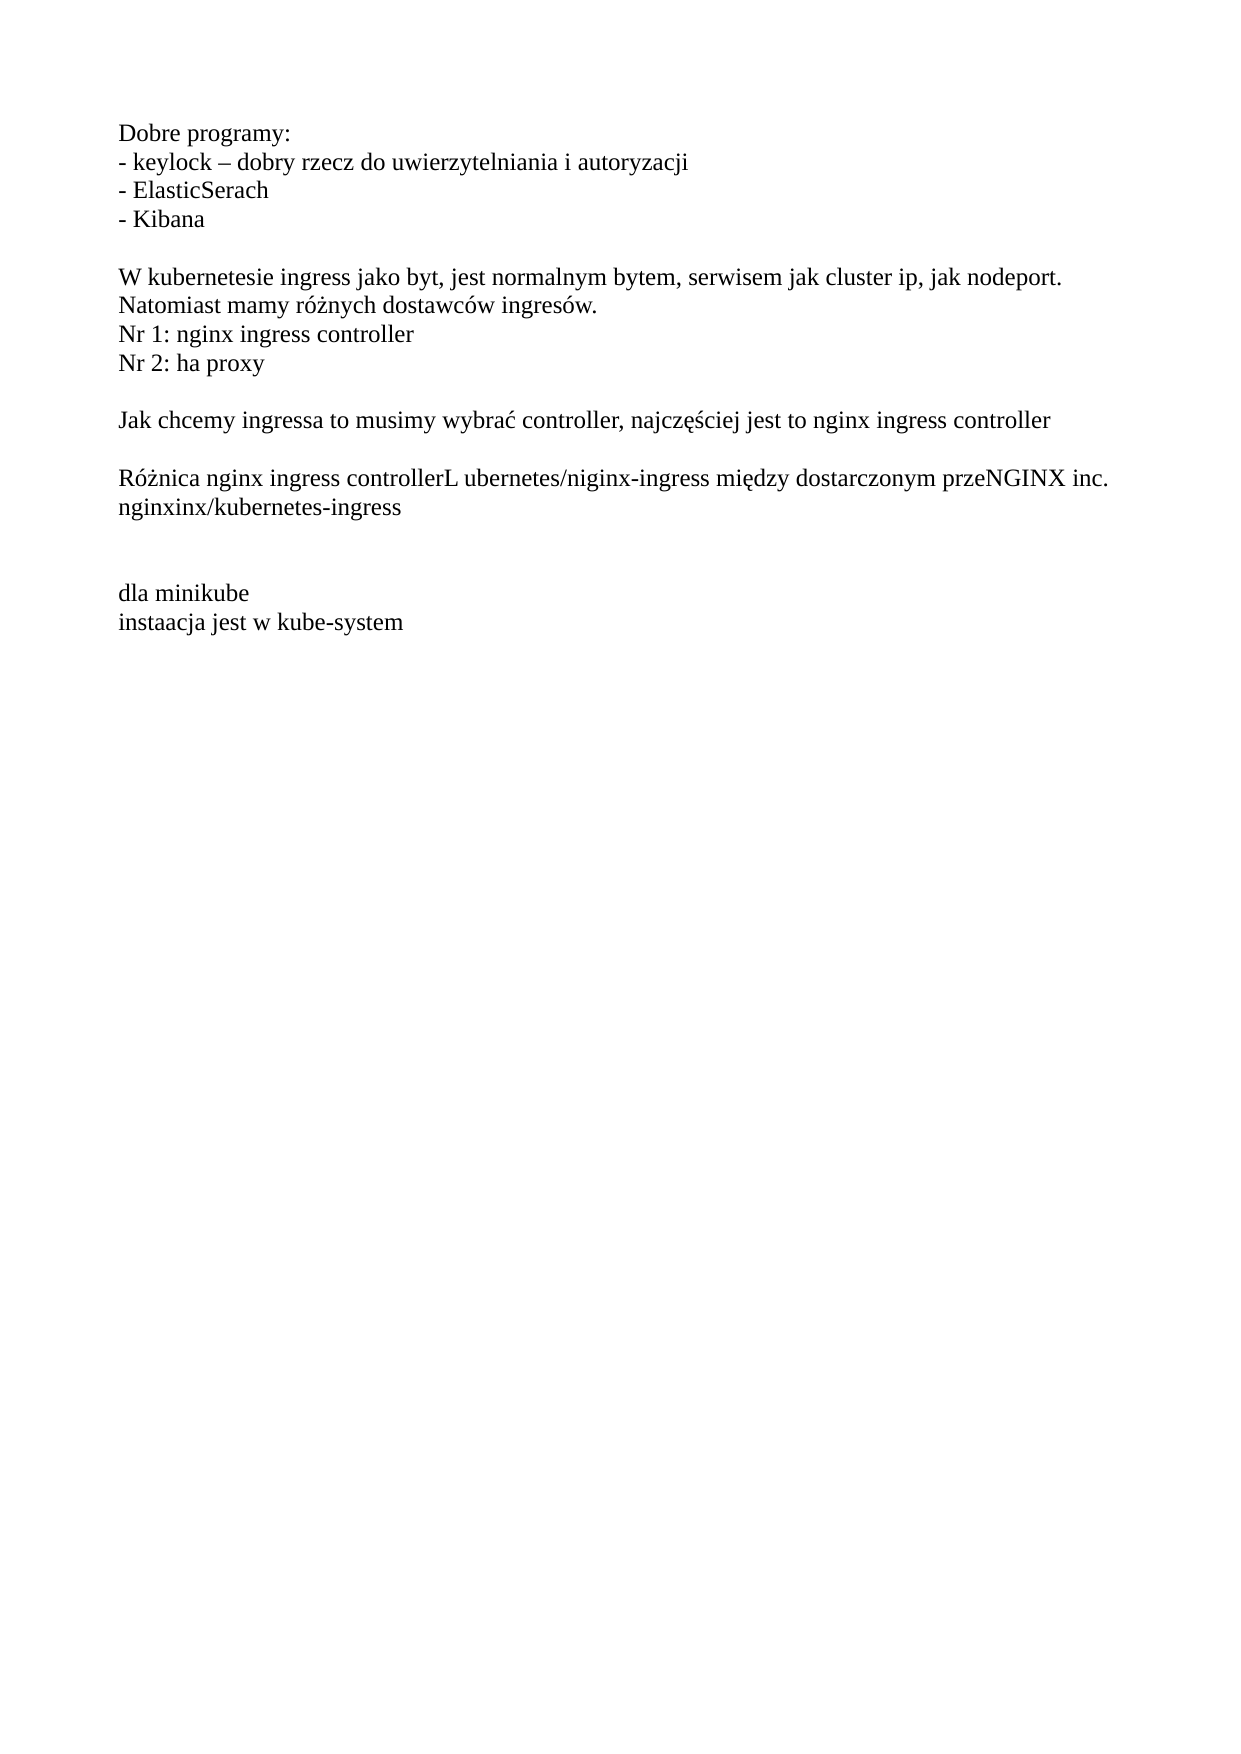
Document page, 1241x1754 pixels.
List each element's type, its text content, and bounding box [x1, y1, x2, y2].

text - ElasticSerach [118, 176, 1122, 204]
text Nr 2: ha proxy [118, 348, 1122, 377]
text W kubernetesie ingress jako byt, jest normalnym bytem, serwisem jak cluster ip, jak nodeport. [118, 262, 1122, 291]
text Dobre programy: [118, 118, 1122, 147]
text instaacja jest w kube-system [118, 607, 1122, 636]
text - Kibana [118, 204, 1122, 233]
text Różnica nginx ingress controllerL ubernetes/niginx-ingress między dostarczonym przeNGINX inc. nginxinx/kubernetes-ingress [118, 463, 1122, 521]
text dla minikube [118, 578, 1122, 607]
text Nr 1: nginx ingress controller [118, 319, 1122, 348]
text - keylock – dobry rzecz do uwierzytelniania i autoryzacji [118, 147, 1122, 176]
text Jak chcemy ingressa to musimy wybrać controller, najczęściej jest to nginx ingress controller [118, 406, 1122, 434]
text Natomiast mamy różnych dostawców ingresów. [118, 291, 1122, 319]
